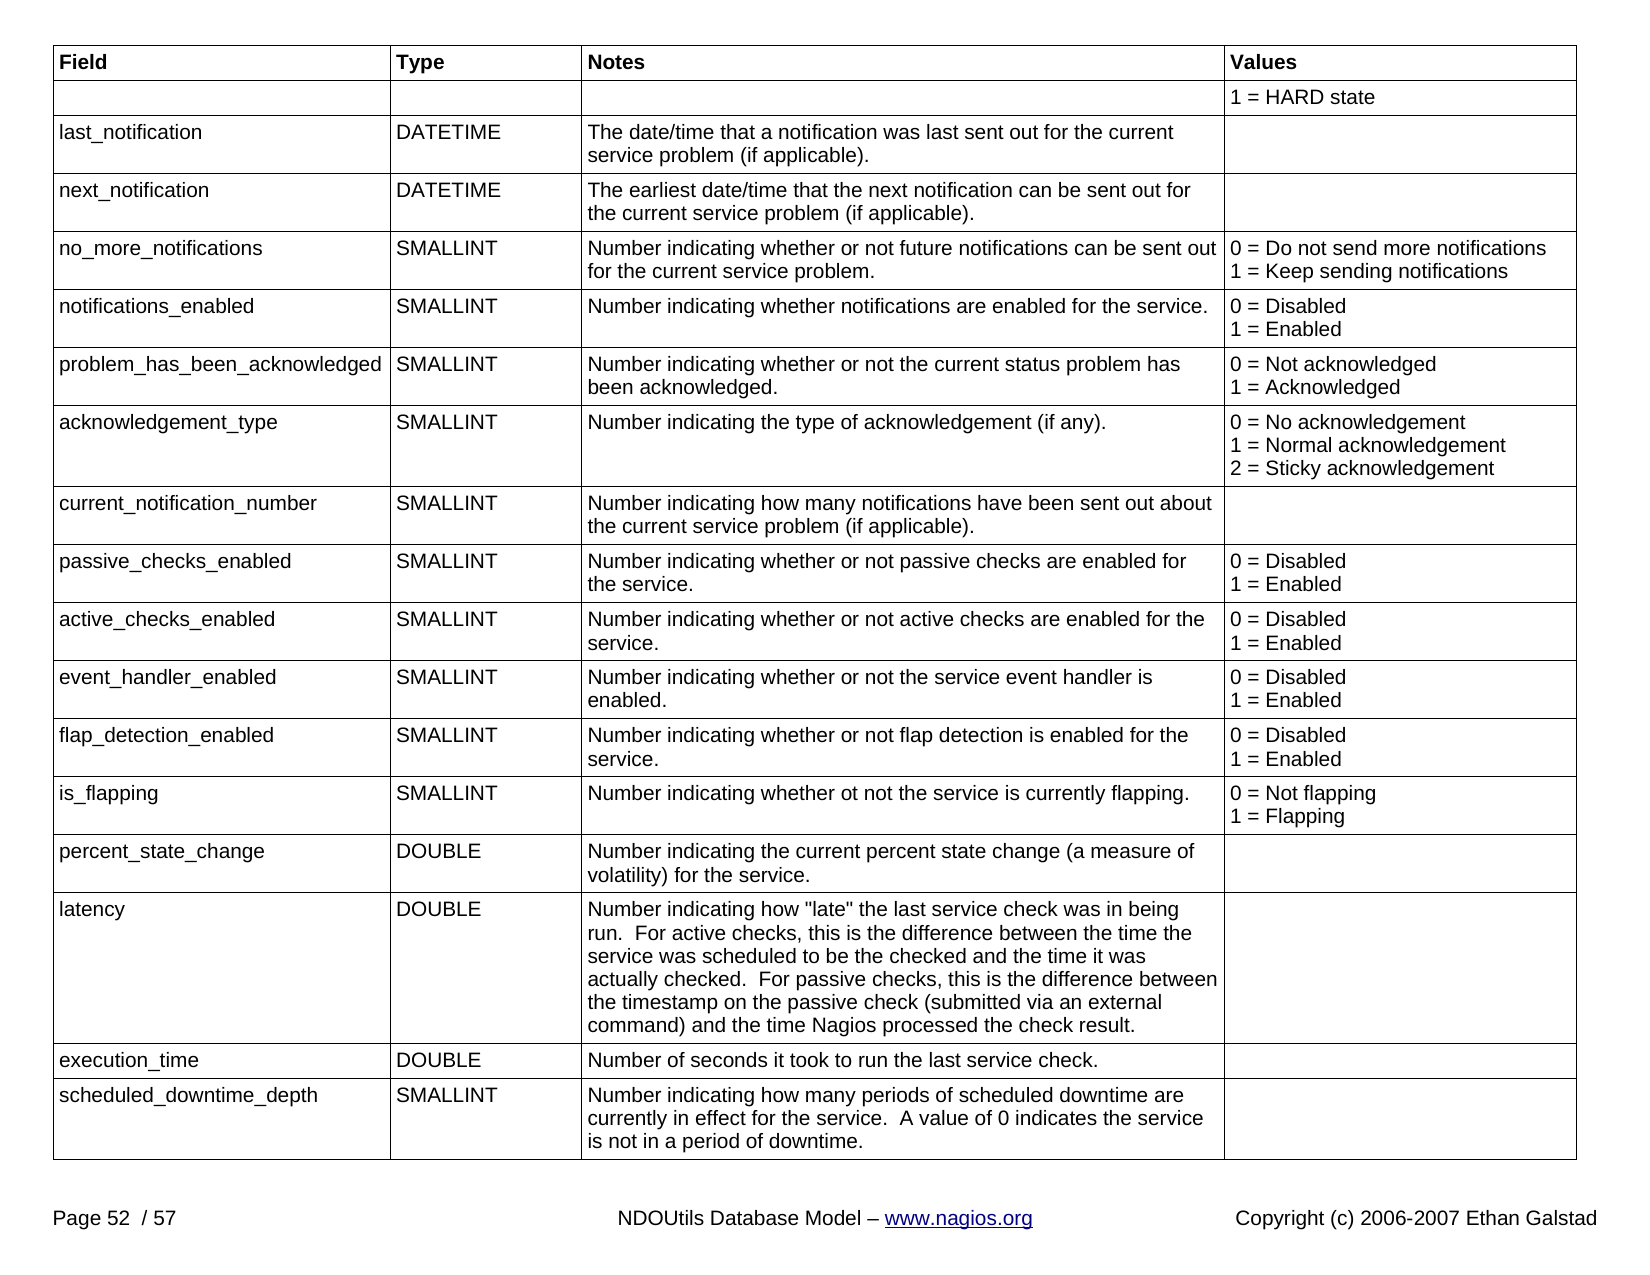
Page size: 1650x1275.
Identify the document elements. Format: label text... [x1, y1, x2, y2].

table_cell Number indicating whether or not the current status problem has been acknowledged. [582, 348, 1224, 405]
table_cell acknowledgement_type [54, 406, 390, 486]
table_cell [391, 81, 581, 115]
table_cell 0 = Disabled 1 = Enabled [1225, 545, 1576, 602]
table_cell 0 = Do not send more notifications 1 = Keep sending notifications [1225, 232, 1576, 289]
table_cell [582, 81, 1224, 115]
table_cell Number indicating whether or not the service event handler is enabled. [582, 661, 1224, 718]
table_cell [1225, 835, 1576, 892]
table_cell SMALLINT [391, 719, 581, 776]
table_cell SMALLINT [391, 777, 581, 834]
table_cell current_notification_number [54, 487, 390, 544]
table_cell percent_state_change [54, 835, 390, 892]
table_cell next_notification [54, 174, 390, 231]
table_cell DOUBLE [391, 1044, 581, 1078]
table_cell Number indicating whether or not flap detection is enabled for the service. [582, 719, 1224, 776]
table_cell [54, 81, 390, 115]
table_cell SMALLINT [391, 232, 581, 289]
table_cell [1225, 174, 1576, 231]
table_cell passive_checks_enabled [54, 545, 390, 602]
table_cell DOUBLE [391, 893, 581, 1043]
table_cell [1225, 116, 1576, 173]
table_cell Number indicating how "late" the last service check was in being run. For active checks, this is the difference between the time the service was scheduled to be the checked and the time it was actually checked. For passive checks, this is the difference between the timestamp on the passive check (submitted via an external command) and the time Nagios processed the check result. [582, 893, 1224, 1043]
table_cell flap_detection_enabled [54, 719, 390, 776]
table_cell problem_has_been_acknowledged [54, 348, 390, 405]
table_cell Number indicating the current percent state change (a measure of volatility) for the service. [582, 835, 1224, 892]
table_cell scheduled_downtime_depth [54, 1079, 390, 1159]
table_cell latency [54, 893, 390, 1043]
table_cell DATETIME [391, 174, 581, 231]
table_cell [1225, 487, 1576, 544]
table_cell no_more_notifications [54, 232, 390, 289]
table_header Type [391, 46, 581, 80]
table_cell Number indicating how many periods of scheduled downtime are currently in effect for the service. A value of 0 indicates the service is not in a period of downtime. [582, 1079, 1224, 1159]
table_cell active_checks_enabled [54, 603, 390, 660]
table_cell SMALLINT [391, 406, 581, 486]
table_cell 0 = Disabled 1 = Enabled [1225, 290, 1576, 347]
table_cell The date/time that a notification was last sent out for the current service problem (if applicable). [582, 116, 1224, 173]
table_cell Number of seconds it took to run the last service check. [582, 1044, 1224, 1078]
table_cell SMALLINT [391, 1079, 581, 1159]
table_cell [1225, 893, 1576, 1043]
table_header Values [1225, 46, 1576, 80]
table_cell 0 = Not flapping 1 = Flapping [1225, 777, 1576, 834]
table_cell 0 = Not acknowledged 1 = Acknowledged [1225, 348, 1576, 405]
table_cell 0 = Disabled 1 = Enabled [1225, 719, 1576, 776]
table_cell Number indicating whether or not passive checks are enabled for the service. [582, 545, 1224, 602]
table_cell The earliest date/time that the next notification can be sent out for the current service problem (if applicable). [582, 174, 1224, 231]
table_cell SMALLINT [391, 487, 581, 544]
table_cell Number indicating the type of acknowledgement (if any). [582, 406, 1224, 486]
table_cell Number indicating whether or not active checks are enabled for the service. [582, 603, 1224, 660]
table_cell DATETIME [391, 116, 581, 173]
table_cell SMALLINT [391, 603, 581, 660]
table_cell [1225, 1044, 1576, 1078]
table_header Field [54, 46, 390, 80]
table_cell DOUBLE [391, 835, 581, 892]
table_cell Number indicating how many notifications have been sent out about the current service problem (if applicable). [582, 487, 1224, 544]
table_cell 0 = Disabled 1 = Enabled [1225, 661, 1576, 718]
table_cell 1 = HARD state [1225, 81, 1576, 115]
table_cell 0 = No acknowledgement 1 = Normal acknowledgement 2 = Sticky acknowledgement [1225, 406, 1576, 486]
table_cell SMALLINT [391, 290, 581, 347]
table_cell Number indicating whether notifications are enabled for the service. [582, 290, 1224, 347]
table_cell is_flapping [54, 777, 390, 834]
table_cell event_handler_enabled [54, 661, 390, 718]
table_header Notes [582, 46, 1224, 80]
table_cell Number indicating whether or not future notifications can be sent out for the current service problem. [582, 232, 1224, 289]
table_cell 0 = Disabled 1 = Enabled [1225, 603, 1576, 660]
table_cell SMALLINT [391, 661, 581, 718]
table_cell notifications_enabled [54, 290, 390, 347]
table_cell last_notification [54, 116, 390, 173]
table_cell [1225, 1079, 1576, 1159]
table_cell Number indicating whether ot not the service is currently flapping. [582, 777, 1224, 834]
table_cell execution_time [54, 1044, 390, 1078]
table_cell SMALLINT [391, 348, 581, 405]
table_cell SMALLINT [391, 545, 581, 602]
